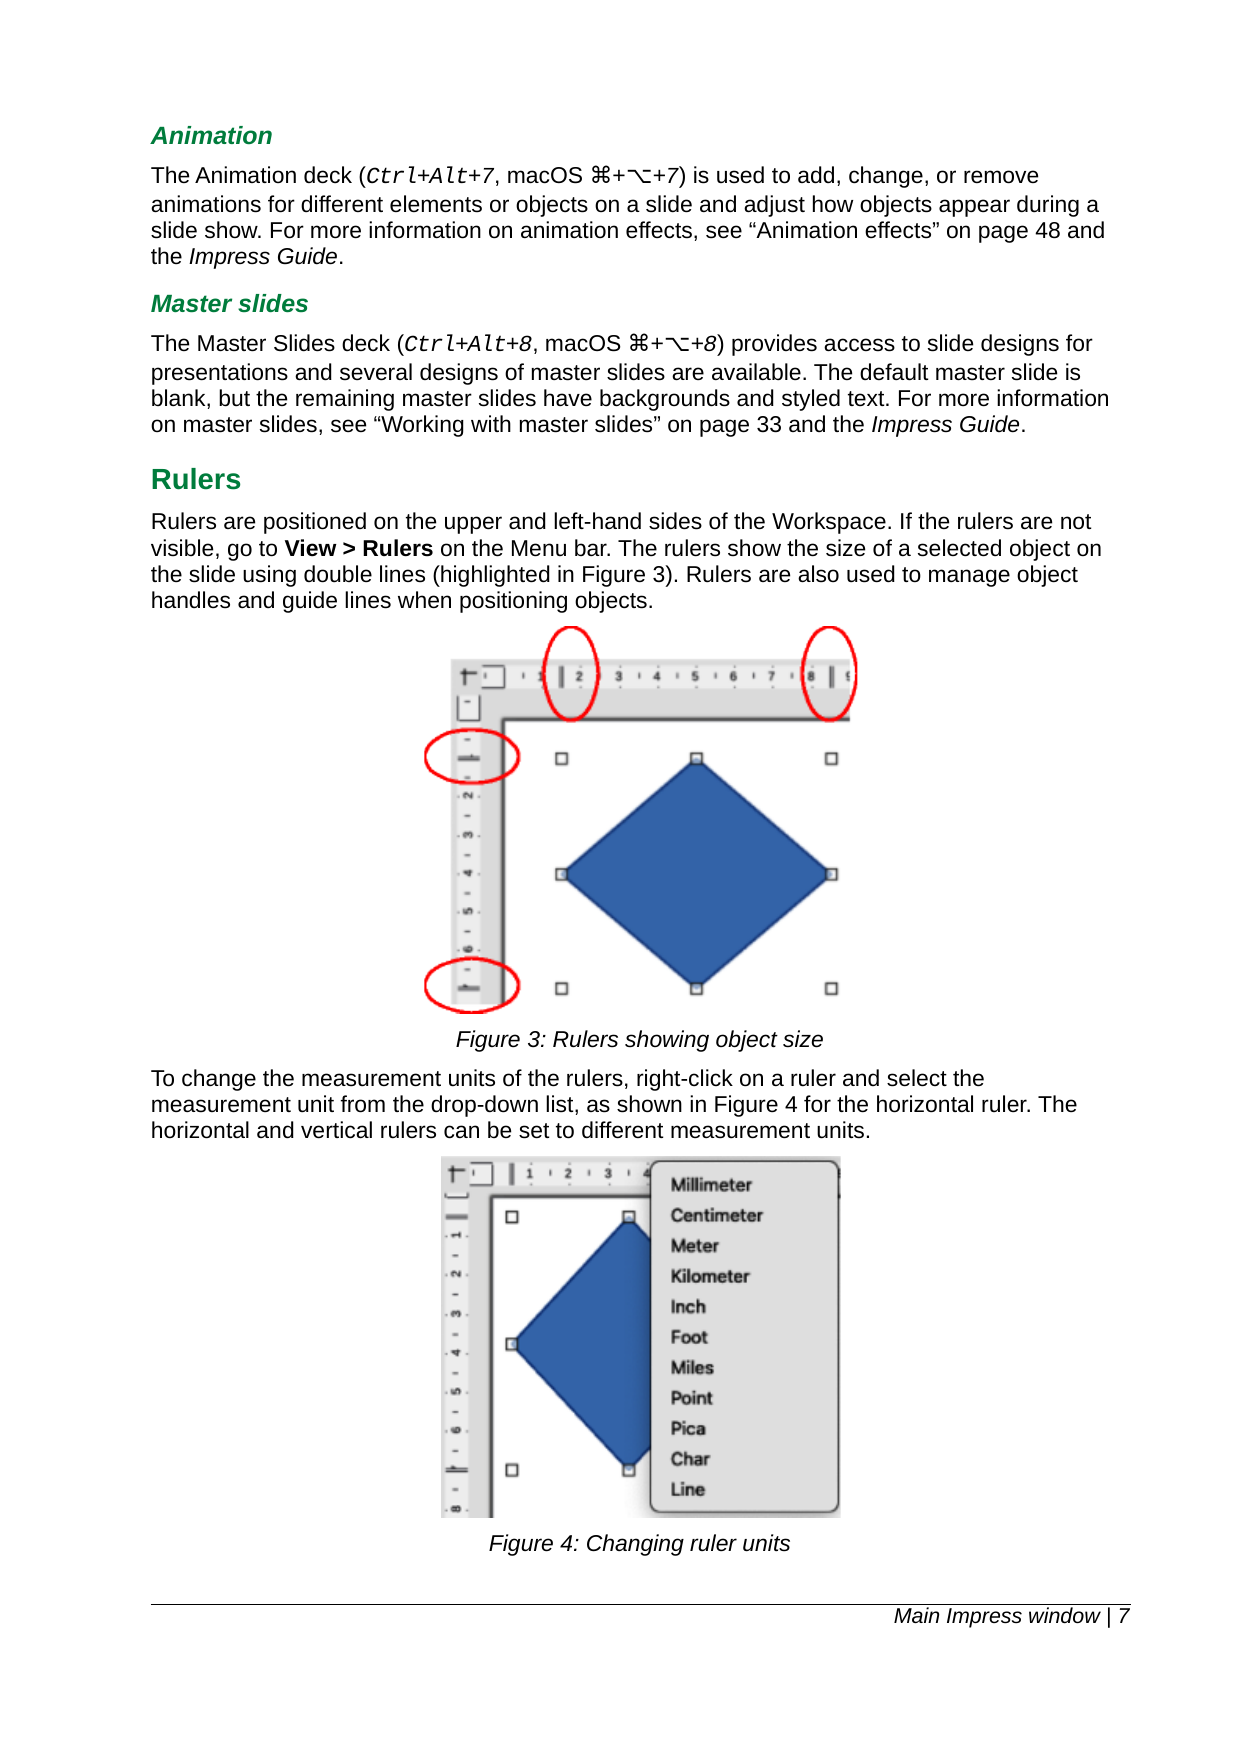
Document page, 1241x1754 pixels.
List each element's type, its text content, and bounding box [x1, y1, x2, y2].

subtitle Master slides [151, 289, 1131, 318]
text The Master Slides deck (Ctrl+Alt+8, macOS ⌘+⌥+8) provides access to slide designs for presentations and several designs of master slides are available. The default master slide is blank, but the remaining master slides have backgrounds and styled text. For more information on master slides, see “Working with master slides” on page 33 and the Impress Guide. [151, 330, 1131, 438]
text Figure 3: Rulers showing object size [424, 1026, 857, 1052]
text Figure 4: Changing ruler units [441, 1529, 841, 1556]
subtitle Animation [151, 121, 1131, 150]
text Rulers are positioned on the upper and left-hand sides of the Workspace. If the rulers are not visible, go to View > Rulers on the Menu bar. The rulers show the size of a selected object on the slide using double lines (highlighted in Figure 3). Rulers are also used to manage object handles and guide lines when positioning objects. [151, 508, 1131, 614]
picture [424, 626, 858, 1014]
text The Animation deck (Ctrl+Alt+7, macOS ⌘+⌥+7) is used to add, change, or remove animations for different elements or objects on a slide and adjust how objects appear during a slide show. For more information on animation effects, see “Animation effects” on page 48 and the Impress Guide. [151, 162, 1131, 269]
subtitle Rulers [151, 462, 1131, 496]
picture [441, 1156, 841, 1518]
text To change the measurement units of the rulers, right-click on a ruler and select the measurement unit from the drop-down list, as shown in Figure 4 for the horizontal ruler. The horizontal and vertical rulers can be set to different measurement units. [151, 1065, 1131, 1144]
